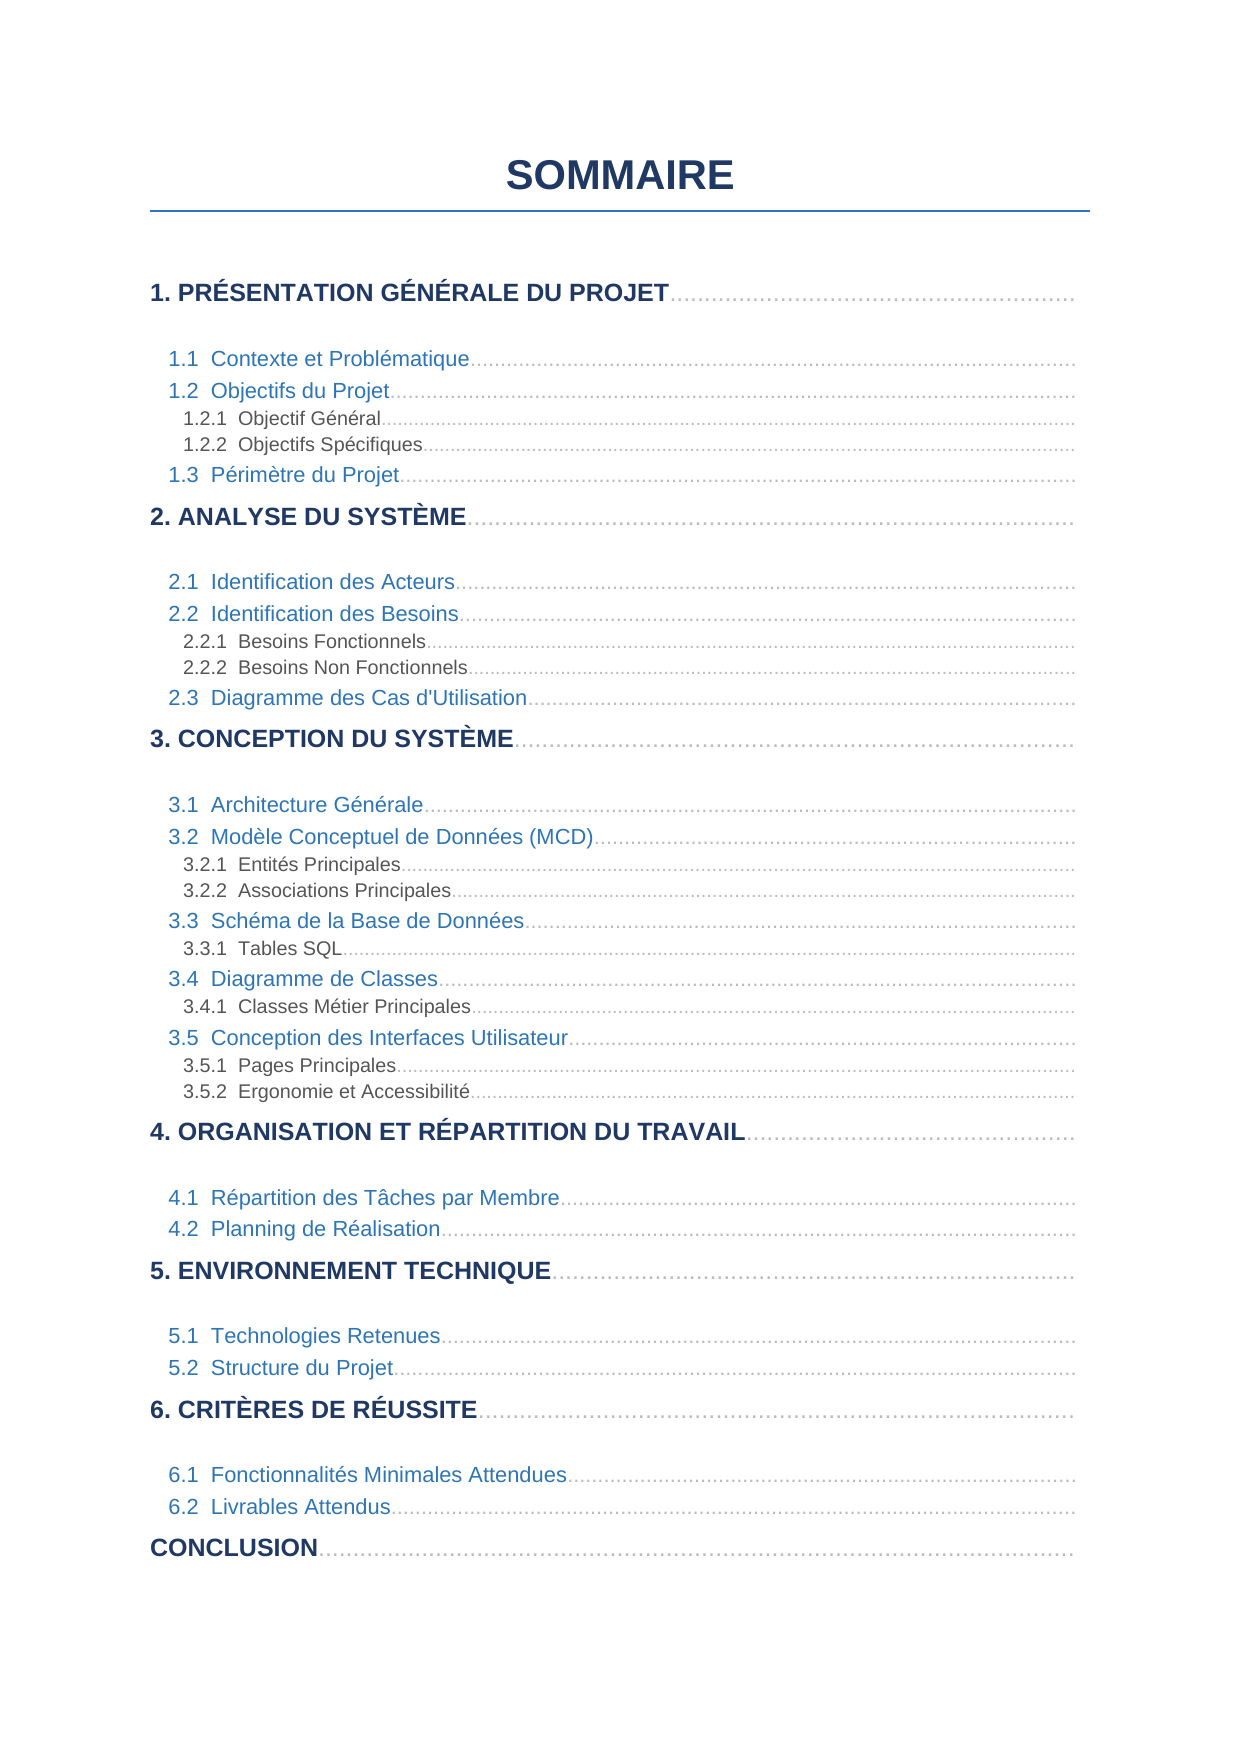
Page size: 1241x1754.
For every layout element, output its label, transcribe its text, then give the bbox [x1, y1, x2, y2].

text 6.1 Fonctionnalités Minimales Attendues [150, 1462, 1090, 1487]
text 2. ANALYSE DU SYSTÈME [150, 501, 1090, 530]
text 3. CONCEPTION DU SYSTÈME [150, 724, 1090, 753]
text 1.1 Contexte et Problématique [150, 346, 1090, 371]
text 1.3 Périmètre du Projet [150, 462, 1090, 487]
text 4.2 Planning de Réalisation [150, 1216, 1090, 1241]
text 1.2 Objectifs du Projet [150, 377, 1090, 403]
text 6.2 Livrables Attendus [150, 1494, 1090, 1519]
text 2.2 Identification des Besoins [150, 601, 1090, 626]
text 3.1 Architecture Générale [150, 792, 1090, 817]
text 3.3.1 Tables SQL [150, 937, 1090, 960]
text 3.2.1 Entités Principales [150, 853, 1090, 876]
text 3.4 Diagramme de Classes [150, 966, 1090, 991]
text 2.2.2 Besoins Non Fonctionnels [150, 656, 1090, 678]
text 5. ENVIRONNEMENT TECHNIQUE [150, 1256, 1090, 1284]
text 3.5.2 Ergonomie et Accessibilité [150, 1079, 1090, 1102]
text 5.2 Structure du Projet [150, 1355, 1090, 1380]
text 1. PRÉSENTATION GÉNÉRALE DU PROJET [150, 278, 1090, 307]
text 1.2.2 Objectifs Spécifiques [150, 433, 1090, 455]
text 3.5 Conception des Interfaces Utilisateur [150, 1024, 1090, 1049]
text 4. ORGANISATION ET RÉPARTITION DU TRAVAIL [150, 1117, 1090, 1146]
text 2.1 Identification des Acteurs [150, 569, 1090, 594]
text 3.4.1 Classes Métier Principales [150, 995, 1090, 1018]
text 2.2.1 Besoins Fonctionnels [150, 630, 1090, 653]
text 3.2.2 Associations Principales [150, 879, 1090, 901]
text 5.1 Technologies Retenues [150, 1323, 1090, 1348]
text 3.3 Schéma de la Base de Données [150, 908, 1090, 933]
text 1.2.1 Objectif Général [150, 407, 1090, 429]
text CONCLUSION [150, 1533, 1090, 1562]
text 2.3 Diagramme des Cas d'Utilisation [150, 685, 1090, 710]
text SOMMAIRE [150, 150, 1090, 210]
text 4.1 Répartition des Tâches par Membre [150, 1184, 1090, 1210]
text 3.2 Modèle Conceptuel de Données (MCD) [150, 823, 1090, 849]
text 6. CRITÈRES DE RÉUSSITE [150, 1394, 1090, 1423]
text 3.5.1 Pages Principales [150, 1054, 1090, 1076]
